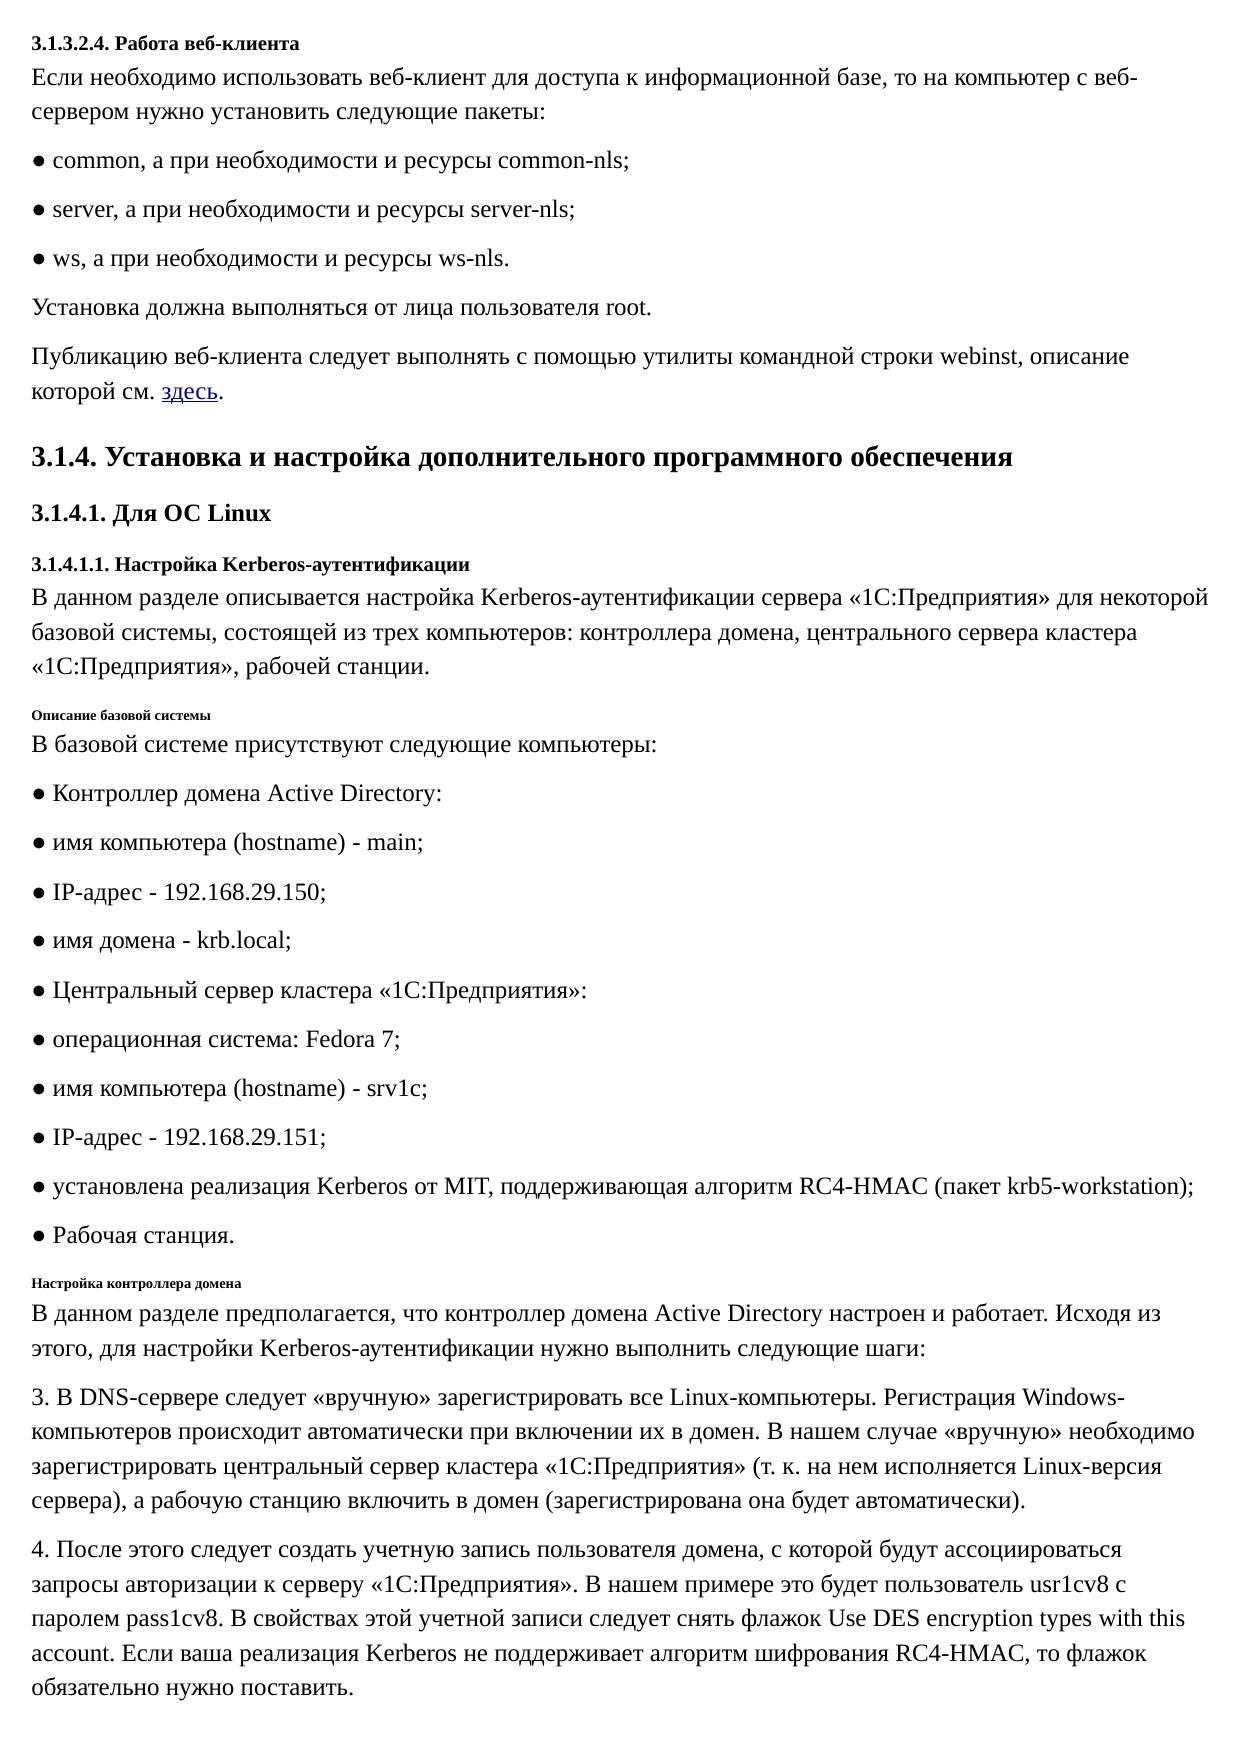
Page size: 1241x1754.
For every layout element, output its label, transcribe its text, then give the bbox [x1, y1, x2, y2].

text ● IP-адрес ‑ 192.168.29.150; [31, 877, 1212, 905]
text В базовой системе присутствуют следующие компьютеры: [31, 729, 1212, 758]
text ● ws, а при необходимости и ресурсы ws-nls. [31, 243, 1212, 272]
subtitle 3.1.3.2.4. Работа веб-клиента [31, 31, 1212, 55]
text Установка должна выполняться от лица пользователя root. [31, 292, 1212, 321]
text ● Рабочая станция. [31, 1220, 1212, 1249]
text ● имя компьютера (hostname) ‑ main; [31, 827, 1212, 856]
subtitle 3.1.4.1.1. Настройка Kerberos-аутентификации [31, 552, 1212, 576]
text Если необходимо использовать веб-клиент для доступа к информационной базе, то на компьютер с веб-сервером нужно установить следующие пакеты: [31, 62, 1212, 125]
text ● server, а при необходимости и ресурсы server-nls; [31, 194, 1212, 223]
text ● операционная система: Fedora 7; [31, 1024, 1212, 1052]
text 3. В DNS-сервере следует «вручную» зарегистрировать все Linux-компьютеры. Регистрация Windows-компьютеров происходит автоматически при включении их в домен. В нашем случае «вручную» необходимо зарегистрировать центральный сервер кластера «1С:Предприятия» (т. к. на нем исполняется Linux-версия сервера), а рабочую станцию включить в домен (зарегистрирована она будет автоматически). [31, 1382, 1212, 1514]
text ● common, а при необходимости и ресурсы common-nls; [31, 145, 1212, 174]
text В данном разделе описывается настройка Kerberos-аутентификации сервера «1С:Предприятия» для некоторой базовой системы, состоящей из трех компьютеров: контроллера домена, центрального сервера кластера «1С:Предприятия», рабочей станции. [31, 582, 1212, 680]
text ● имя домена ‑ krb.local; [31, 926, 1212, 954]
subtitle 3.1.4. Установка и настройка дополнительного программного обеспечения [31, 439, 1212, 473]
text ● IP-адрес ‑ 192.168.29.151; [31, 1122, 1212, 1151]
text В данном разделе предполагается, что контроллер домена Active Directory настроен и работает. Исходя из этого, для настройки Kerberos-аутентификации нужно выполнить следующие шаги: [31, 1298, 1212, 1362]
subtitle Настройка контроллера домена [31, 1275, 1212, 1292]
text ● установлена реализация Kerberos от MIT, поддерживающая алгоритм RC4-HMAC (пакет krb5-workstation); [31, 1171, 1212, 1200]
text 4. После этого следует создать учетную запись пользователя домена, с которой будут ассоциироваться запросы авторизации к серверу «1С:Предприятия». В нашем примере это будет пользователь usr1cv8 с паролем pass1cv8. В свойствах этой учетной записи следует снять флажок Use DES encryption types with this account. Если ваша реализация Kerberos не поддерживает алгоритм шифрования RC4-HMAC, то флажок обязательно нужно поставить. [31, 1534, 1212, 1701]
text ● Контроллер домена Active Directory: [31, 778, 1212, 807]
text ● Центральный сервер кластера «1С:Предприятия»: [31, 975, 1212, 1003]
subtitle 3.1.4.1. Для ОС Linux [31, 498, 1212, 527]
text Публикацию веб-клиента следует выполнять с помощью утилиты командной строки webinst, описание которой см. здесь. [31, 341, 1212, 404]
subtitle Описание базовой системы [31, 706, 1212, 723]
text ● имя компьютера (hostname) ‑ srv1c; [31, 1073, 1212, 1102]
